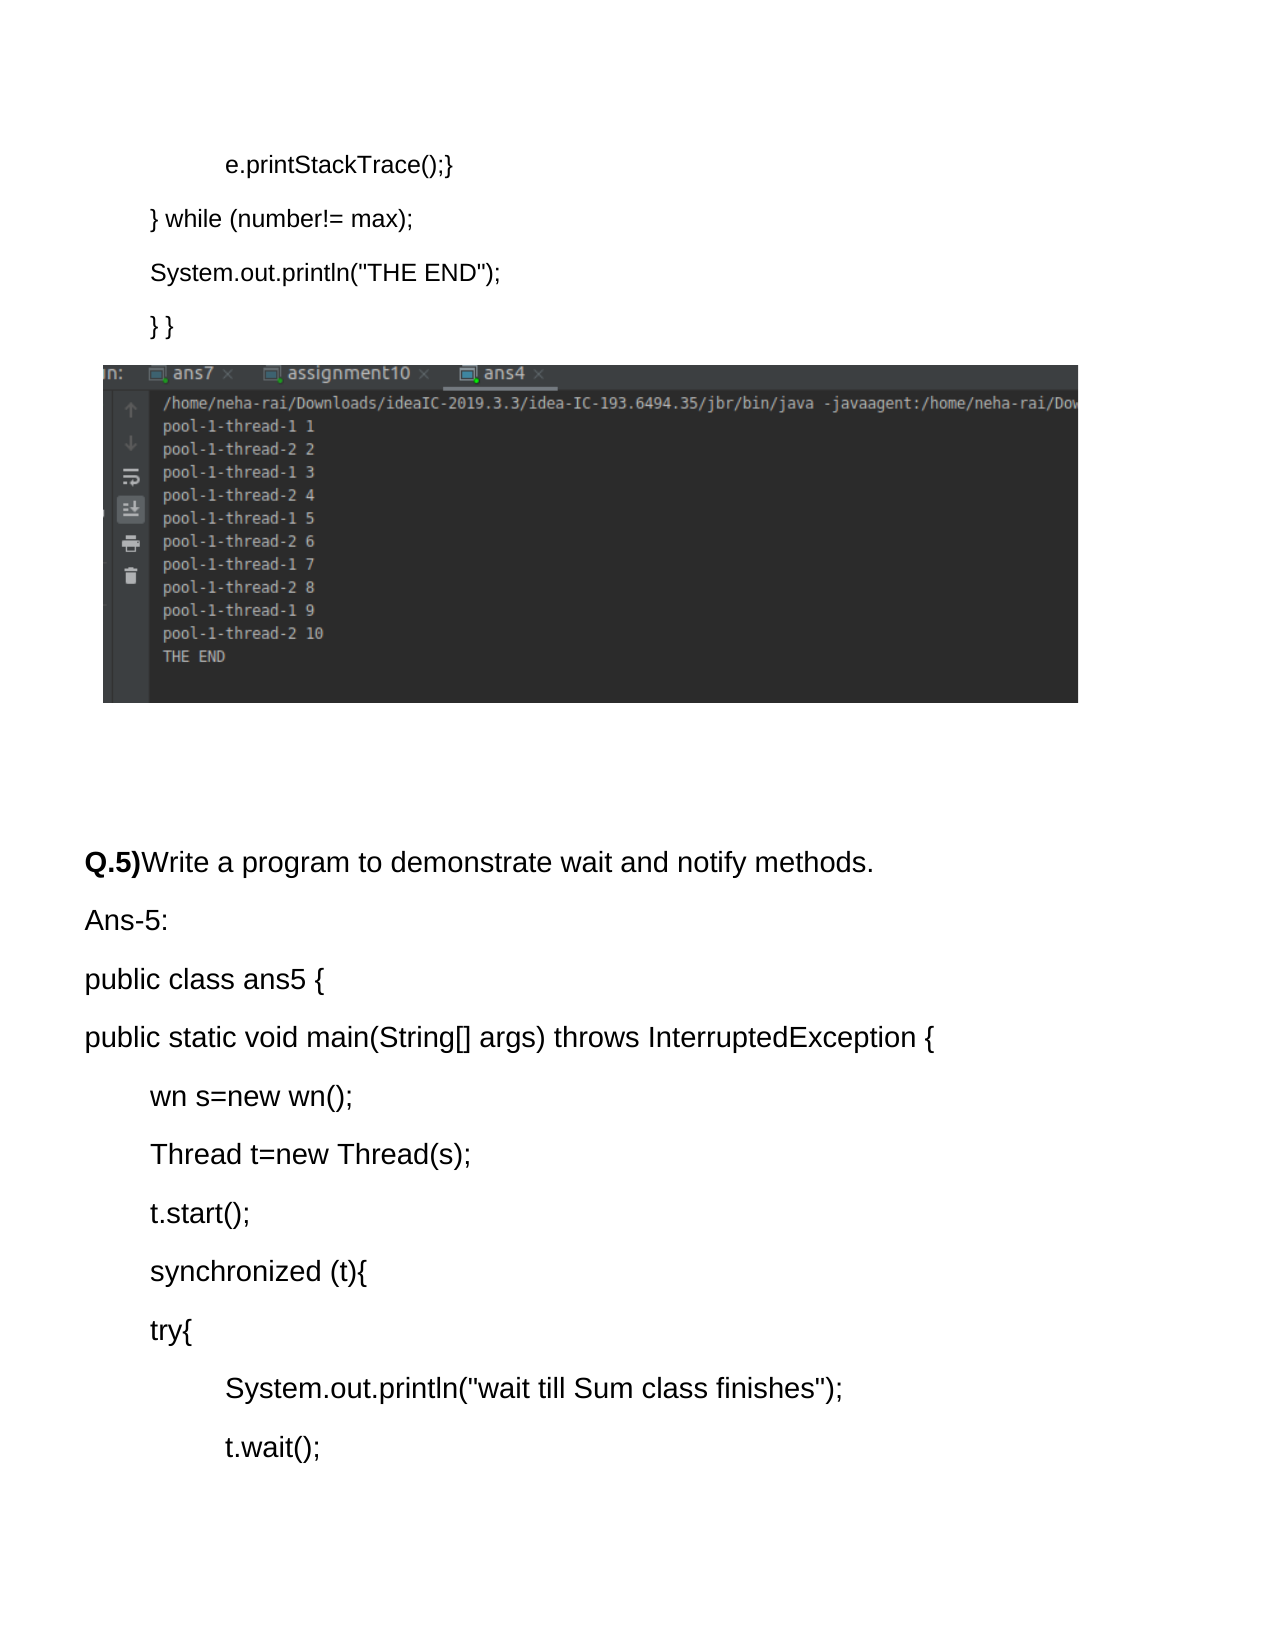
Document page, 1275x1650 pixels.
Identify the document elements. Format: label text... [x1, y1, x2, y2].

text } while (number!= max); [103, 204, 1125, 232]
picture [103, 365, 1079, 703]
text Thread t=new Thread(s); [84, 1137, 1125, 1171]
text e.printStackTrace();} [103, 150, 1125, 179]
text System.out.println("THE END"); [103, 257, 1125, 286]
text Ans-5: [84, 903, 1125, 937]
text Q.5)Write a program to demonstrate wait and notify methods. [84, 844, 1125, 878]
text try{ [84, 1313, 1125, 1346]
text public static void main(String[] args) throws InterruptedException { [84, 1020, 1125, 1054]
text } } [103, 311, 1125, 340]
text t.start(); [84, 1196, 1125, 1229]
text wn s=new wn(); [84, 1079, 1125, 1112]
text System.out.println("wait till Sum class finishes"); [84, 1371, 1125, 1405]
text t.wait(); [84, 1430, 1125, 1463]
text synchronized (t){ [84, 1254, 1125, 1288]
text public class ans5 { [84, 962, 1125, 995]
